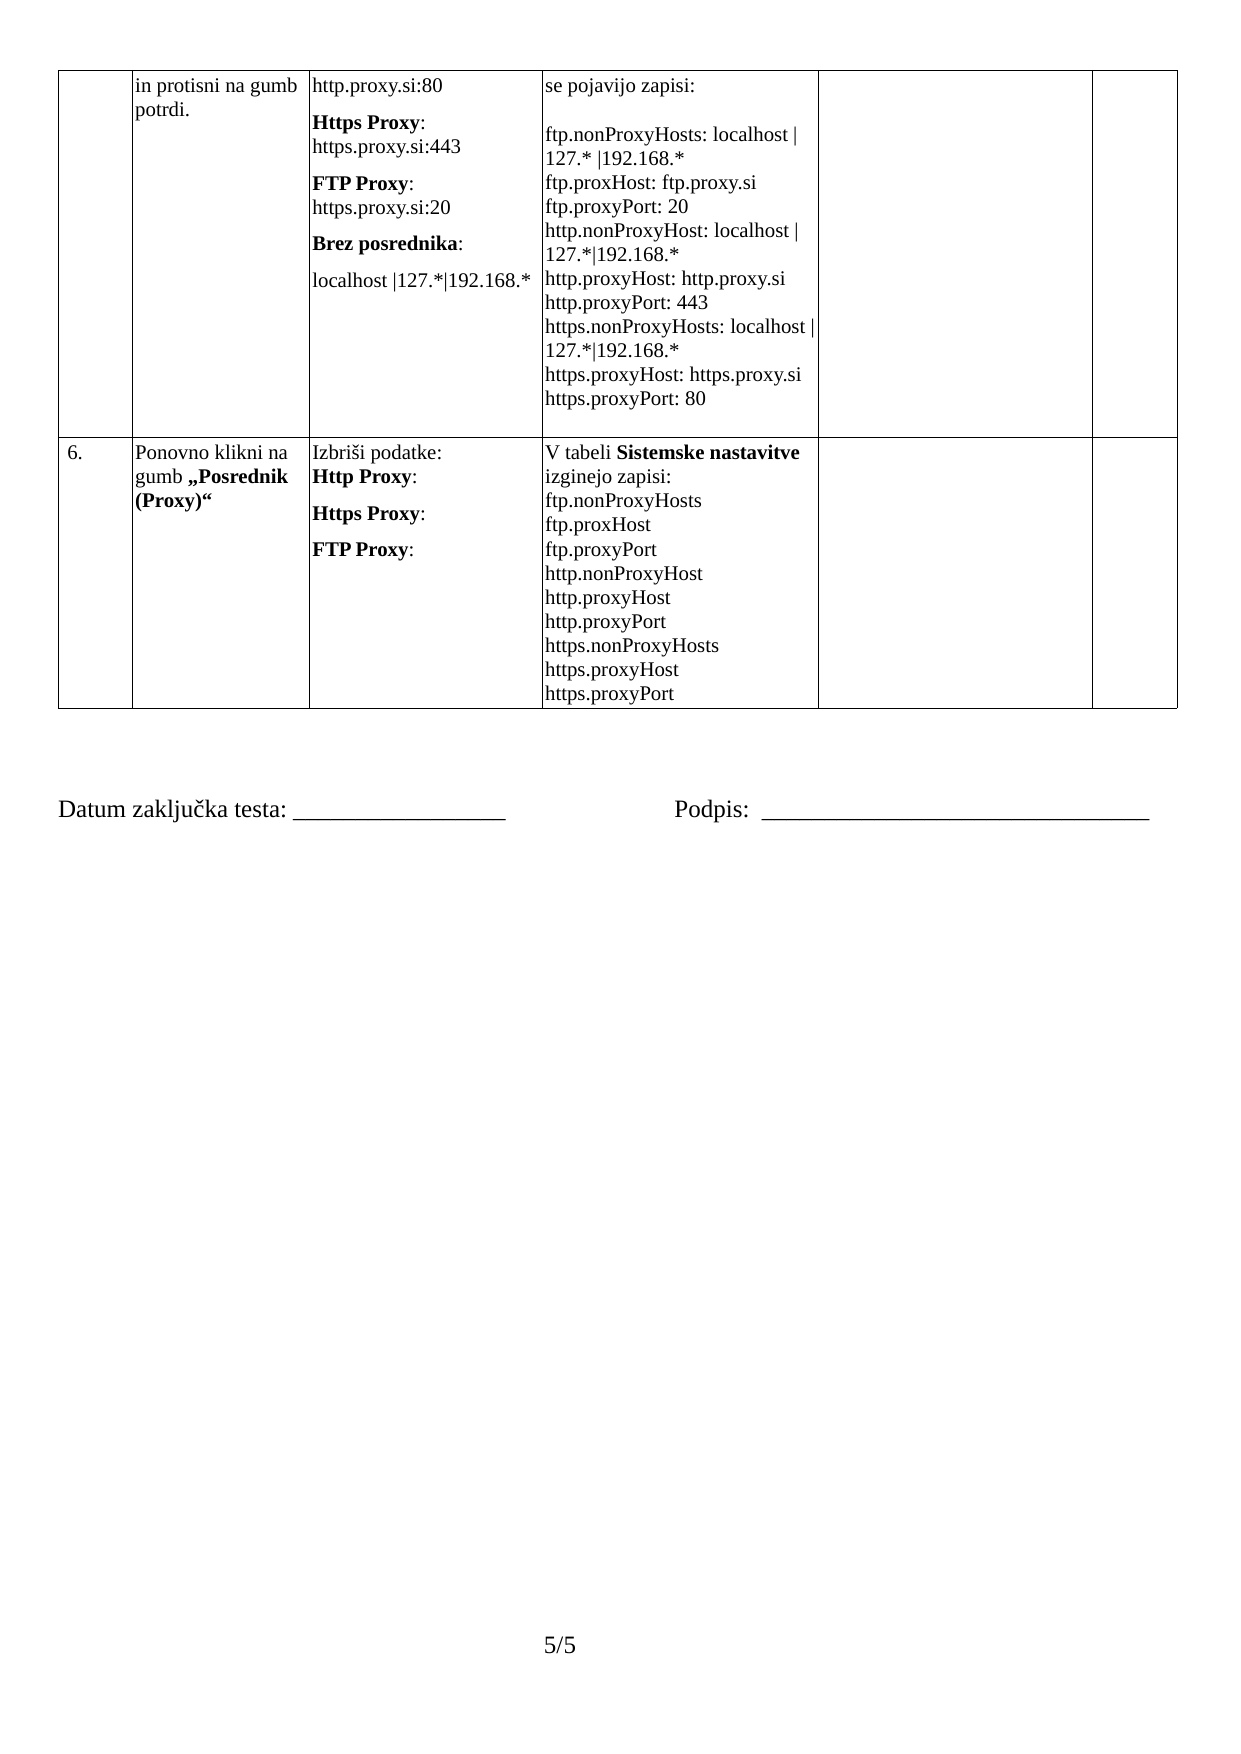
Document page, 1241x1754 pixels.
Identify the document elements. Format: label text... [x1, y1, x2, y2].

table_cell in protisni na gumb potrdi. [133, 71, 309, 437]
table_cell [1093, 71, 1177, 437]
table_cell http.proxy.si:80 Https Proxy: https.proxy.si:443 FTP Proxy: https.proxy.si:20 Brez posrednika: localhost |127.*|192.168.* [310, 71, 542, 437]
table_cell [819, 71, 1092, 437]
table_cell Izbriši podatke: Http Proxy: Https Proxy: FTP Proxy: [310, 438, 542, 708]
table_cell se pojavijo zapisi: ftp.nonProxyHosts: localhost |127.* |192.168.* ftp.proxHost: ftp.proxy.si ftp.proxyPort: 20 http.nonProxyHost: localhost |127.*|192.168.* http.proxyHost: http.proxy.si http.proxyPort: 443 https.nonProxyHosts: localhost |127.*|192.168.* https.proxyHost: https.proxy.si https.proxyPort: 80 [543, 71, 818, 437]
table_cell [819, 438, 1092, 708]
table_cell Ponovno klikni na gumb „Posrednik (Proxy)“ [133, 438, 309, 708]
text Datum zaključka testa: _________________ Podpis: _______________________________ [58, 794, 1177, 823]
table_cell [59, 438, 132, 708]
table_cell [1093, 438, 1177, 708]
table_cell V tabeli Sistemske nastavitve izginejo zapisi: ftp.nonProxyHosts ftp.proxHost ftp.proxyPort http.nonProxyHost http.proxyHost http.proxyPort https.nonProxyHosts https.proxyHost https.proxyPort [543, 438, 818, 708]
table_cell [59, 71, 132, 437]
